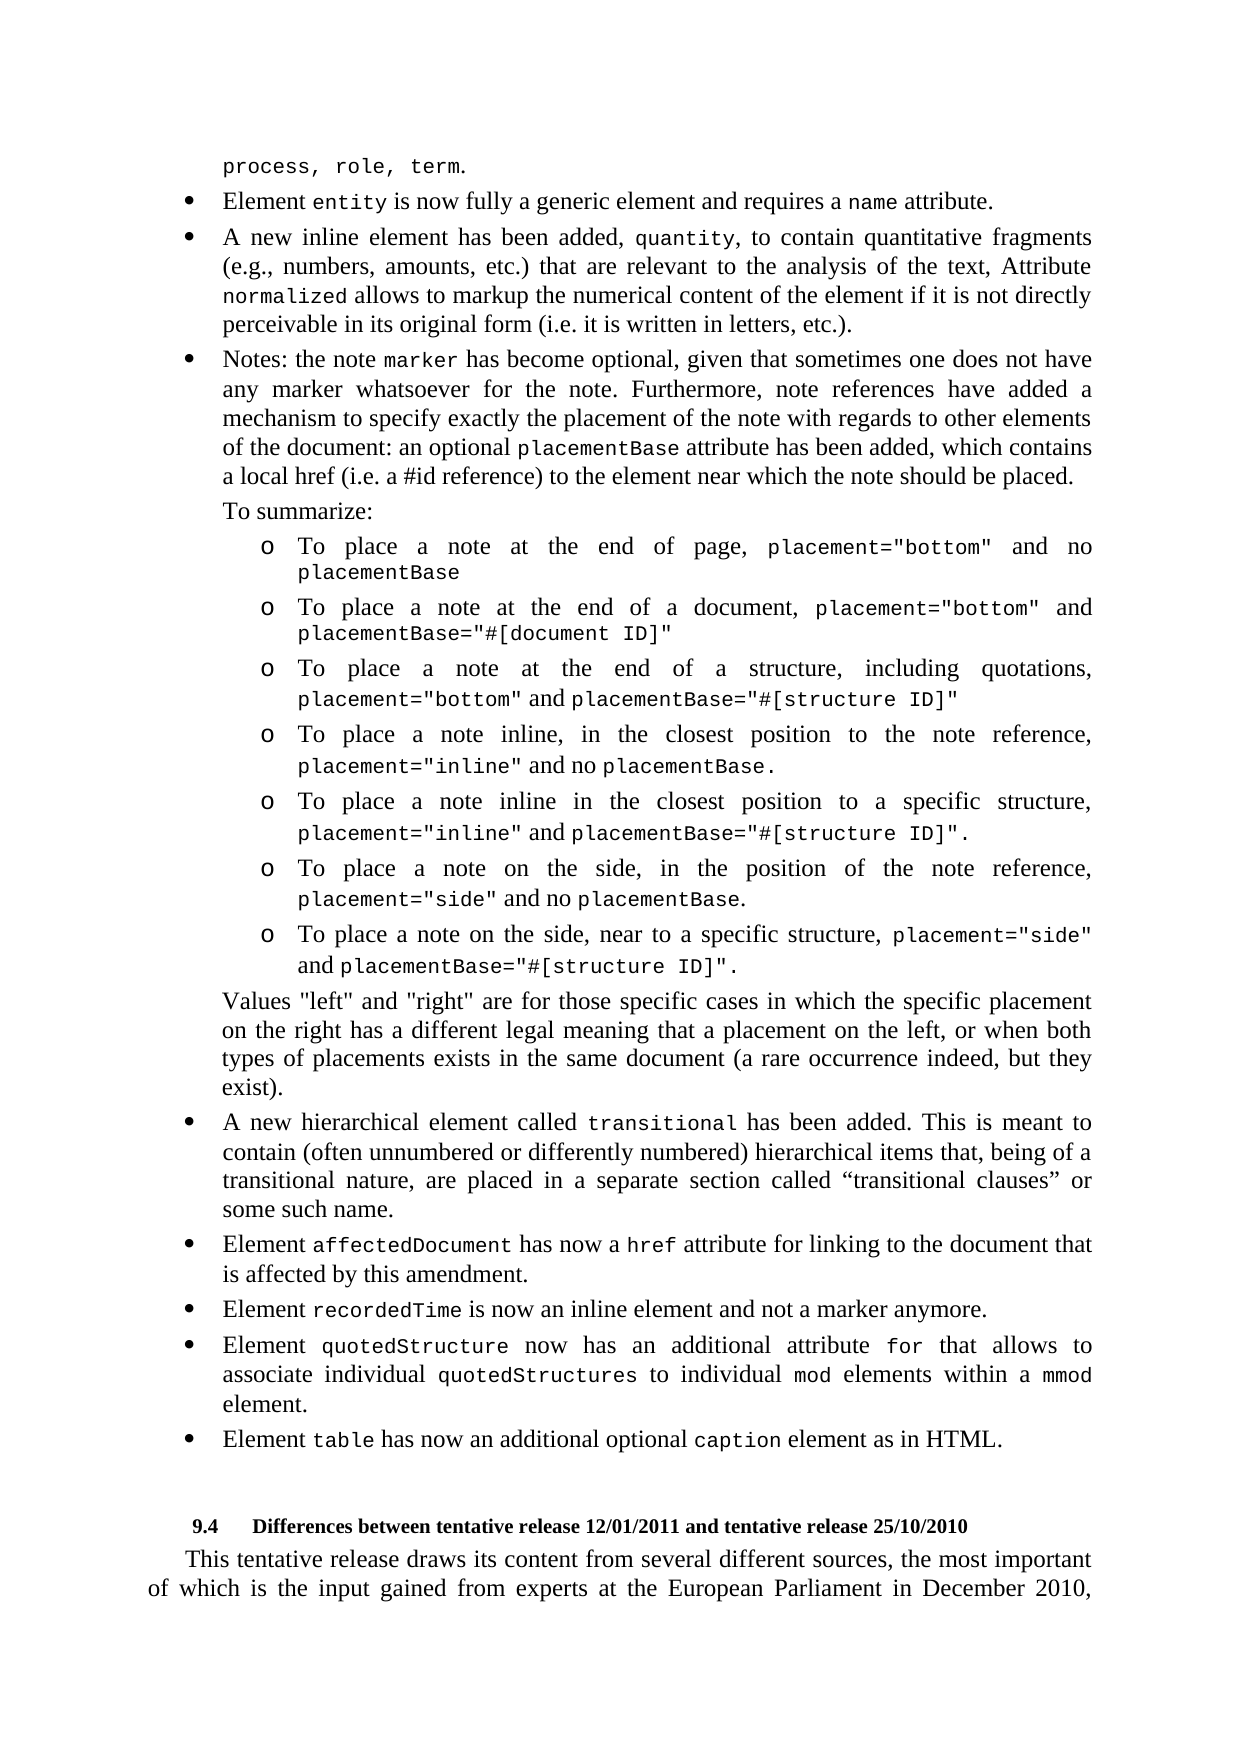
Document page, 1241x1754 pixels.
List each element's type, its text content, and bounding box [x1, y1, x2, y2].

list To place a note inline in the closest position to a specific structure, placement="inline" and placementBase="#[structure ID]". [260, 786, 1092, 846]
subtitle Differences between tentative release 12/01/2011 and tentative release 25/10/2010 [192, 1513, 1092, 1538]
list A new inline element has been added, quantity, to contain quantitative fragments (e.g., numbers, amounts, etc.) that are relevant to the analysis of the text, Attribute normalized allows to markup the numerical content of the element if it is not directly perceivable in its original form (i.e. it is written in letters, etc.). [185, 222, 1092, 338]
list Element quotedStructure now has an additional attribute for that allows to associate individual quotedStructures to individual mod elements within a mmod element. [185, 1330, 1092, 1418]
text Values "left" and "right" are for those specific cases in which the specific placement on the right has a different legal meaning that a placement on the left, or when both types of placements exists in the same document (a rare occurrence indeed, but they exist). [222, 986, 1092, 1101]
list A new hierarchical element called transitional has been added. This is meant to contain (often unnumbered or differently numbered) hierarchical items that, being of a transitional nature, are placed in a separate section called “transitional clauses” or some such name. [185, 1107, 1092, 1223]
list To place a note at the end of a structure, including quotations, placement="bottom" and placementBase="#[structure ID]" [260, 653, 1092, 713]
list Notes: the note marker has become optional, given that sometimes one does not have any marker whatsoever for the note. Furthermore, note references have added a mechanism to specify exactly the placement of the note with regards to other elements of the document: an optional placementBase attribute has been added, which contains a local href (i.e. a #id reference) to the element near which the note should be placed. [185, 344, 1092, 490]
list Element entity is now fully a generic element and requires a name attribute. [185, 186, 1092, 215]
text This tentative release draws its content from several different sources, the most important of which is the input gained from experts at the European Parliament in December 2010, [148, 1544, 1092, 1601]
list To place a note inline, in the closest position to the note reference, placement="inline" and no placementBase. [260, 719, 1092, 780]
list Element affectedDocument has now a href attribute for linking to the document that is affected by this amendment. [185, 1229, 1092, 1288]
list To place a note on the side, in the position of the note reference, placement="side" and no placementBase. [260, 853, 1092, 913]
list To place a note at the end of page, placement="bottom" and no placementBase [260, 531, 1092, 586]
list Element table has now an additional optional caption element as in HTML. [185, 1424, 1092, 1453]
text To summarize: [222, 496, 1092, 525]
list Element recordedTime is now an inline element and not a marker anymore. [185, 1294, 1092, 1323]
list To place a note on the side, near to a specific structure, placement="side" and placementBase="#[structure ID]". [260, 919, 1092, 980]
list To place a note at the end of a document, placement="bottom" and placementBase="#[document ID]" [260, 592, 1092, 646]
list process, role, term. [185, 150, 1092, 179]
